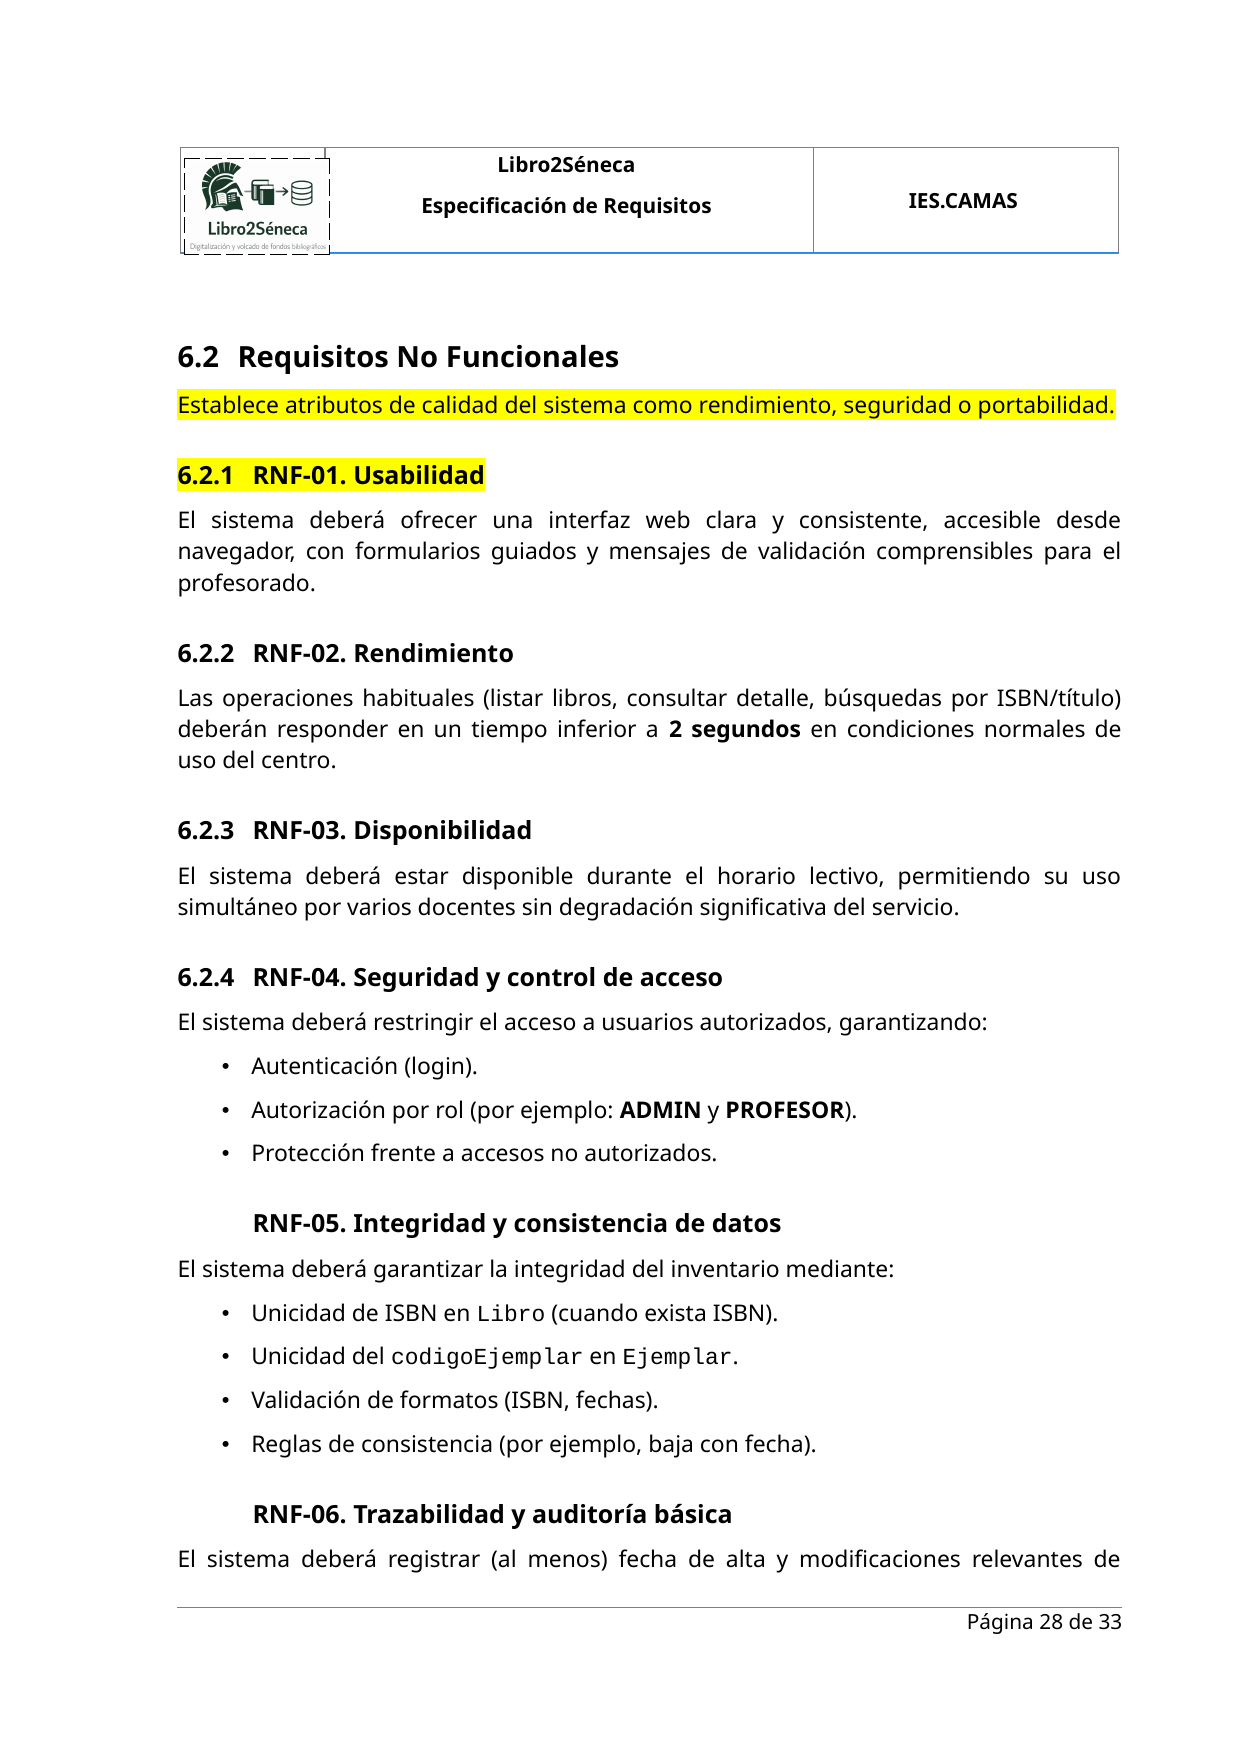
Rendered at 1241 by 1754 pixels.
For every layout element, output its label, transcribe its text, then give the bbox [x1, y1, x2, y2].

subtitle RNF-05. Integridad y consistencia de datos [177, 1206, 1122, 1240]
text El sistema deberá restringir el acceso a usuarios autorizados, garantizando: [177, 1006, 1122, 1037]
list Autenticación (login). [222, 1050, 1122, 1081]
text El sistema deberá ofrecer una interfaz web clara y consistente, accesible desde navegador, con formularios guiados y mensajes de validación comprensibles para el profesorado. [177, 504, 1122, 598]
list Unicidad de ISBN en Libro (cuando exista ISBN). [222, 1296, 1122, 1328]
list Reglas de consistencia (por ejemplo, baja con fecha). [222, 1428, 1122, 1459]
text El sistema deberá registrar (al menos) fecha de alta y modificaciones relevantes de [177, 1543, 1122, 1574]
subtitle RNF-01. Usabilidad [177, 457, 1122, 491]
subtitle RNF-06. Trazabilidad y auditoría básica [177, 1497, 1122, 1531]
subtitle Requisitos No Funcionales [177, 336, 1122, 376]
text Establece atributos de calidad del sistema como rendimiento, seguridad o portabilidad. [177, 389, 1122, 420]
text El sistema deberá garantizar la integridad del inventario mediante: [177, 1253, 1122, 1284]
subtitle RNF-02. Rendimiento [177, 635, 1122, 669]
picture [188, 161, 326, 251]
text El sistema deberá estar disponible durante el horario lectivo, permitiendo su uso simultáneo por varios docentes sin degradación significativa del servicio. [177, 859, 1122, 922]
list Validación de formatos (ISBN, fechas). [222, 1384, 1122, 1415]
list Protección frente a accesos no autorizados. [222, 1137, 1122, 1169]
subtitle RNF-04. Seguridad y control de acceso [177, 959, 1122, 994]
subtitle RNF-03. Disponibilidad [177, 813, 1122, 847]
list Autorización por rol (por ejemplo: ADMIN y PROFESOR). [222, 1094, 1122, 1125]
list Unicidad del codigoEjemplar en Ejemplar. [222, 1340, 1122, 1372]
text Las operaciones habituales (listar libros, consultar detalle, búsquedas por ISBN/título) deberán responder en un tiempo inferior a 2 segundos en condiciones normales de uso del centro. [177, 682, 1122, 776]
